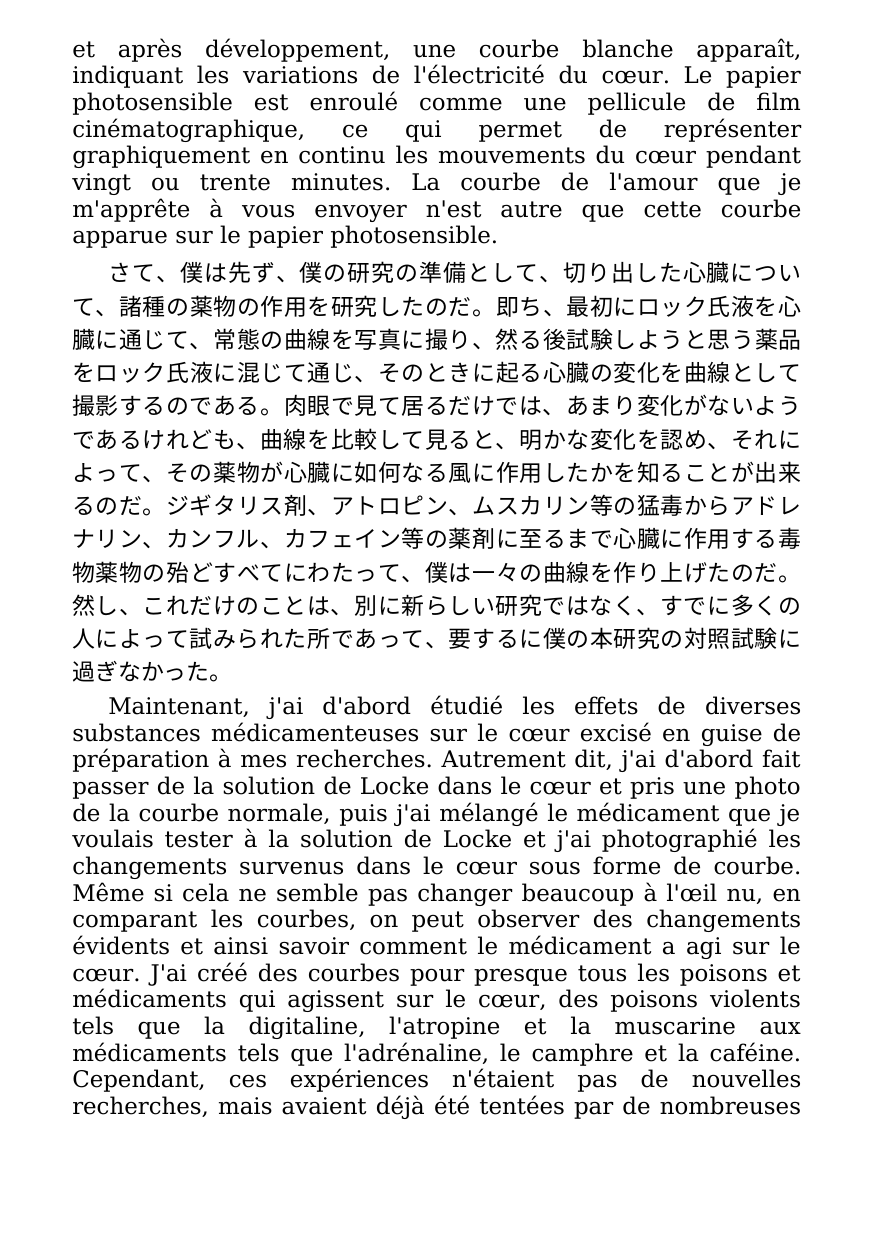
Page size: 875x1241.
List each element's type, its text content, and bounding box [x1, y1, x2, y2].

text さて、僕は先ず、僕の研究の準備として、切り出した心臓について、諸種の薬物の作用を研究したのだ。即ち、最初にロック氏液を心臓に通じて、常態の曲線を写真に撮り、然る後試験しようと思う薬品をロック氏液に混じて通じ、そのときに起る心臓の変化を曲線として撮影するのである。肉眼で見て居るだけでは、あまり変化がないようであるけれども、曲線を比較して見ると、明かな変化を認め、それによって、その薬物が心臓に如何なる風に作用したかを知ることが出来るのだ。ジギタリス剤、アトロピン、ムスカリン等の猛毒からアドレナリン、カンフル、カフェイン等の薬剤に至るまで心臓に作用する毒物薬物の殆どすべてにわたって、僕は一々の曲線を作り上げたのだ。然し、これだけのことは、別に新らしい研究ではなく、すでに多くの人によって試みられた所であって、要するに僕の本研究の対照試験に過ぎなかった。 [72, 255, 802, 687]
text et après développement, une courbe blanche apparaît, indiquant les variations de l'électricité du cœur. Le papier photosensible est enroulé comme une pellicule de film cinématographique, ce qui permet de représenter graphiquement en continu les mouvements du cœur pendant vingt ou trente minutes. La courbe de l'amour que je m'apprête à vous envoyer n'est autre que cette courbe apparue sur le papier photosensible. [72, 36, 802, 249]
text Maintenant, j'ai d'abord étudié les effets de diverses substances médicamenteuses sur le cœur excisé en guise de préparation à mes recherches. Autrement dit, j'ai d'abord fait passer de la solution de Locke dans le cœur et pris une photo de la courbe normale, puis j'ai mélangé le médicament que je voulais tester à la solution de Locke et j'ai photographié les changements survenus dans le cœur sous forme de courbe. Même si cela ne semble pas changer beaucoup à l'œil nu, en comparant les courbes, on peut observer des changements évidents et ainsi savoir comment le médicament a agi sur le cœur. J'ai créé des courbes pour presque tous les poisons et médicaments qui agissent sur le cœur, des poisons violents tels que la digitaline, l'atropine et la muscarine aux médicaments tels que l'adrénaline, le camphre et la caféine. Cependant, ces expériences n'étaient pas de nouvelles recherches, mais avaient déjà été tentées par de nombreuses [72, 693, 802, 1120]
